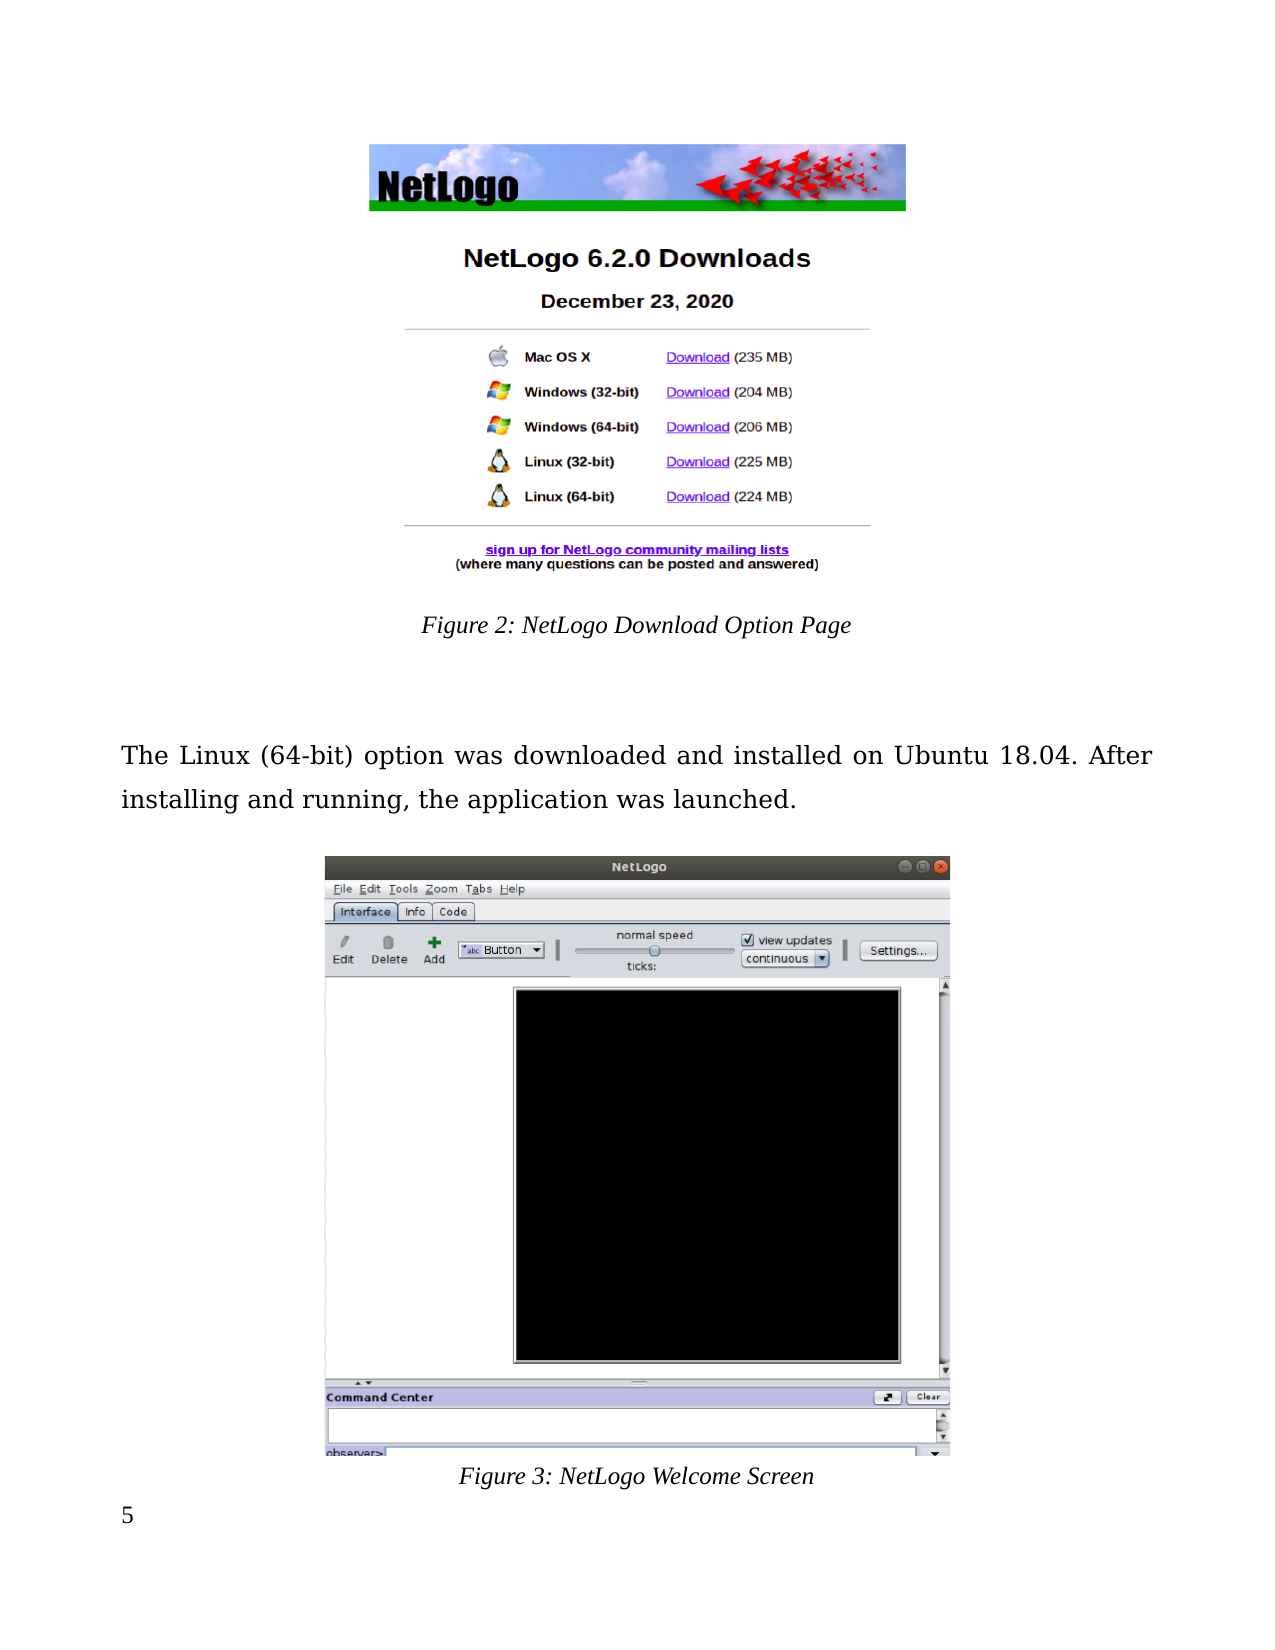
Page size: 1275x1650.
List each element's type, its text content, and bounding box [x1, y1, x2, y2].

text Figure 3: NetLogo Welcome Screen [325, 1456, 950, 1490]
picture [220, 133, 1055, 580]
text Figure 2: NetLogo Download Option Page [122, 610, 1153, 638]
picture [324, 856, 951, 1456]
text The Linux (64-bit) option was downloaded and installed on Ubuntu 18.04. After installing and running, the application was launched. [121, 741, 1154, 814]
